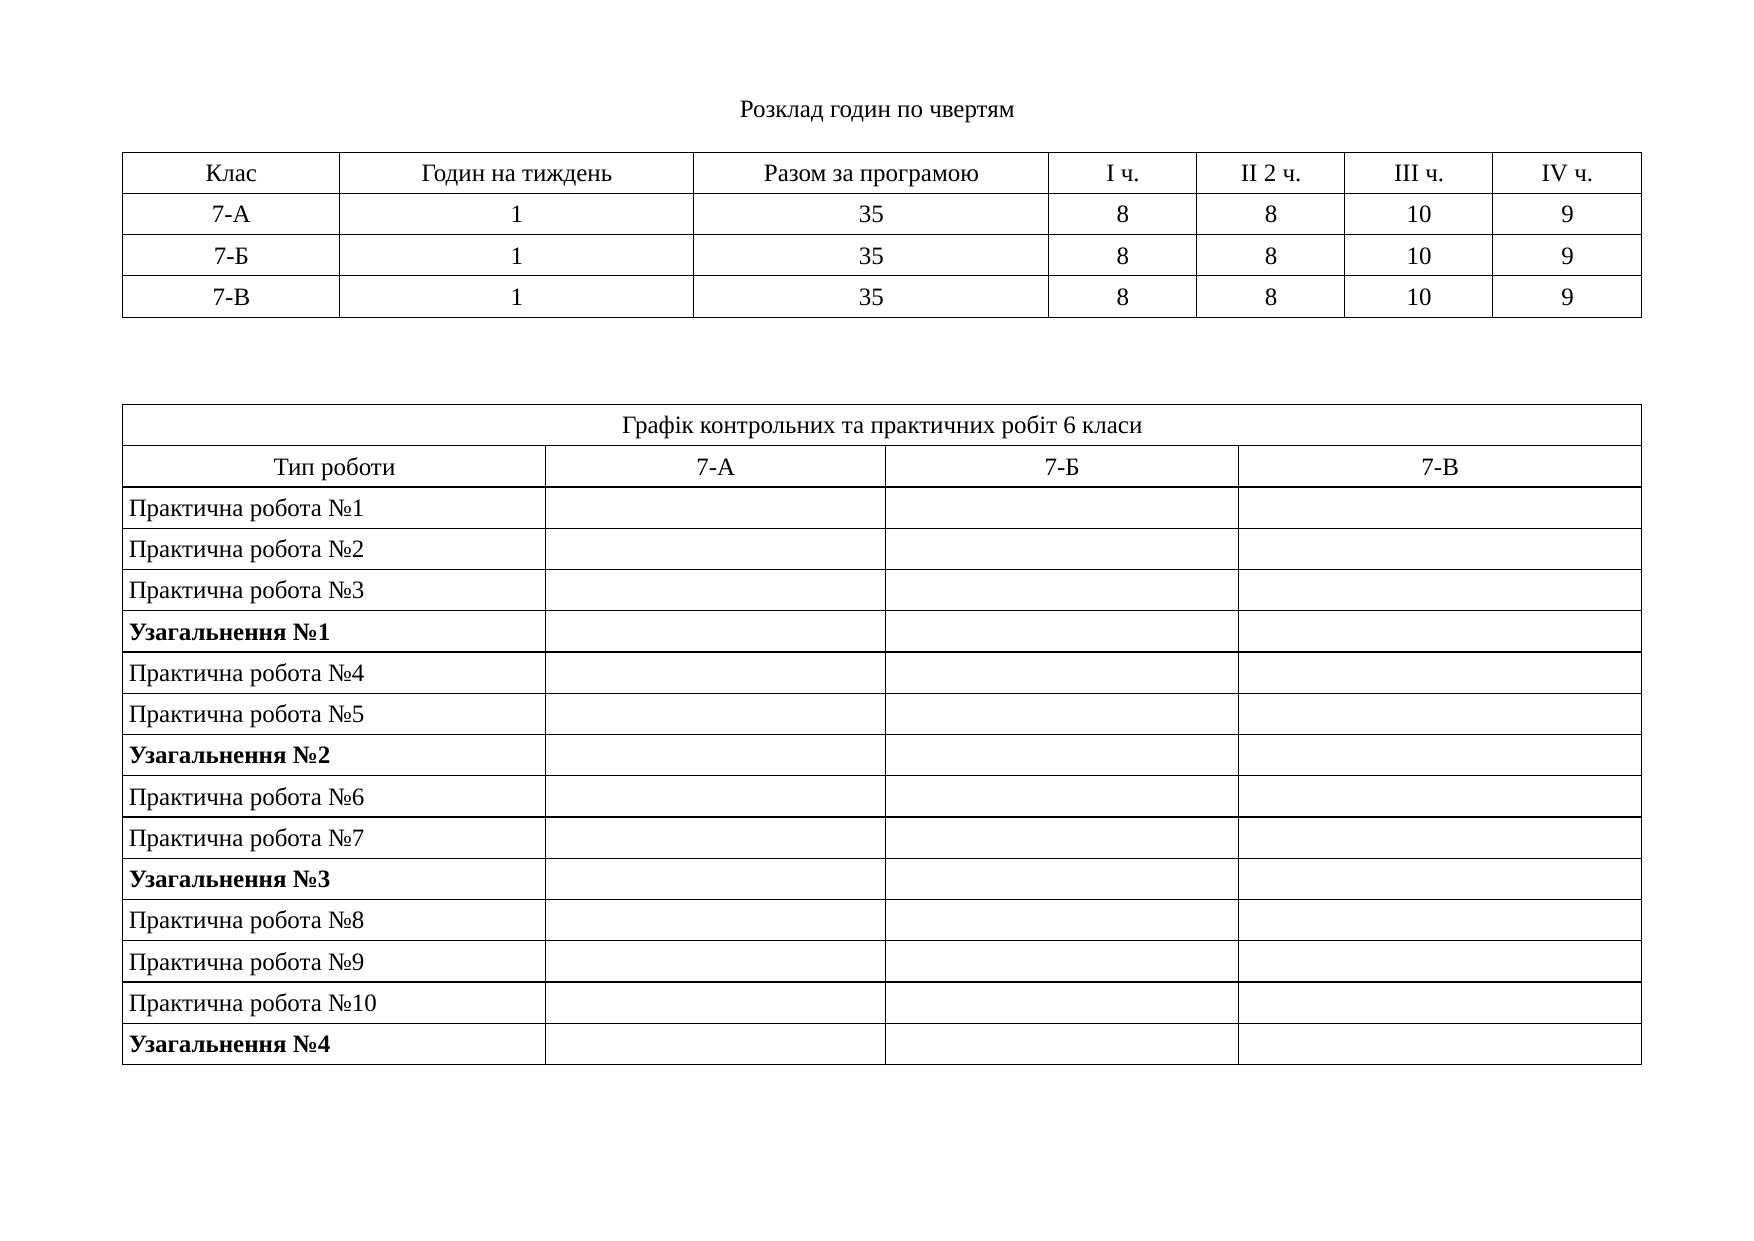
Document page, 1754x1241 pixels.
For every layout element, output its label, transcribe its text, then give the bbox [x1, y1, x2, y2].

table_cell 1 [340, 276, 693, 317]
table_cell [1239, 488, 1641, 528]
table_cell 7-В [123, 276, 339, 317]
table_header III ч. [1345, 153, 1492, 193]
table_header І ч. [1049, 153, 1196, 193]
table_cell Узагальнення №4 [123, 1024, 545, 1064]
table_cell Практична робота №10 [123, 983, 545, 1023]
table_cell [1239, 983, 1641, 1023]
table_cell Практична робота №2 [123, 529, 545, 569]
table_cell 10 [1345, 235, 1492, 275]
table_cell 9 [1493, 194, 1641, 234]
table_cell [546, 776, 885, 816]
table_cell [1239, 859, 1641, 899]
table_header Годин на тиждень [340, 153, 693, 193]
table_cell [1239, 653, 1641, 693]
table_cell 8 [1197, 194, 1344, 234]
table_cell [886, 1024, 1238, 1064]
table_cell [546, 859, 885, 899]
table_cell [1239, 1024, 1641, 1064]
table_cell [546, 611, 885, 651]
table_cell 7-Б [886, 446, 1238, 486]
table_cell Практична робота №6 [123, 776, 545, 816]
table_cell Практична робота №7 [123, 818, 545, 858]
table_cell [546, 900, 885, 940]
table_cell [546, 1024, 885, 1064]
table_header Разом за програмою [694, 153, 1048, 193]
table_cell 8 [1049, 276, 1196, 317]
table_cell [1239, 694, 1641, 734]
table_cell 8 [1049, 194, 1196, 234]
table_cell 10 [1345, 276, 1492, 317]
table_cell [886, 653, 1238, 693]
table_cell Практична робота №8 [123, 900, 545, 940]
table_cell Практична робота №3 [123, 570, 545, 610]
table_cell [546, 694, 885, 734]
table_cell [546, 941, 885, 981]
table_cell [1239, 611, 1641, 651]
text Розклад годин по чвертям [118, 94, 1636, 123]
table_cell [546, 529, 885, 569]
table_cell [886, 776, 1238, 816]
table_cell [546, 983, 885, 1023]
table_cell [886, 983, 1238, 1023]
table_cell [1239, 776, 1641, 816]
table_cell Узагальнення №2 [123, 735, 545, 775]
table_cell [886, 570, 1238, 610]
table_cell [1239, 900, 1641, 940]
table_header II 2 ч. [1197, 153, 1344, 193]
table_cell [886, 735, 1238, 775]
table_cell [546, 735, 885, 775]
table_cell 8 [1197, 235, 1344, 275]
table_cell [886, 694, 1238, 734]
table_cell 35 [694, 276, 1048, 317]
table_cell Практична робота №1 [123, 488, 545, 528]
table_cell Практична робота №5 [123, 694, 545, 734]
table_cell 7-А [123, 194, 339, 234]
table_cell [1239, 818, 1641, 858]
table_cell [1239, 570, 1641, 610]
table_cell [546, 570, 885, 610]
table_cell 1 [340, 235, 693, 275]
table_cell Практична робота №4 [123, 653, 545, 693]
table_cell [546, 818, 885, 858]
table_cell [546, 488, 885, 528]
table_cell 7-Б [123, 235, 339, 275]
table_cell Практична робота №9 [123, 941, 545, 981]
table_cell Узагальнення №1 [123, 611, 545, 651]
table_header IV ч. [1493, 153, 1641, 193]
table_cell [886, 859, 1238, 899]
table_cell [1239, 735, 1641, 775]
table_cell [886, 529, 1238, 569]
table_cell Тип роботи [123, 446, 545, 486]
table_header Графік контрольних та практичних робіт 6 класи [123, 405, 1641, 445]
table_cell 9 [1493, 276, 1641, 317]
table_cell 10 [1345, 194, 1492, 234]
table_cell Узагальнення №3 [123, 859, 545, 899]
table_cell [886, 941, 1238, 981]
table_cell 8 [1049, 235, 1196, 275]
table_header Клас [123, 153, 339, 193]
table_cell [886, 488, 1238, 528]
table_cell [1239, 941, 1641, 981]
table_cell [886, 900, 1238, 940]
table_cell [886, 818, 1238, 858]
table_cell [886, 611, 1238, 651]
table_cell 8 [1197, 276, 1344, 317]
table_cell 7-В [1239, 446, 1641, 486]
table_cell [1239, 529, 1641, 569]
table_cell 9 [1493, 235, 1641, 275]
table_cell 35 [694, 194, 1048, 234]
table_cell 1 [340, 194, 693, 234]
table_cell 35 [694, 235, 1048, 275]
table_cell 7-А [546, 446, 885, 486]
table_cell [546, 653, 885, 693]
